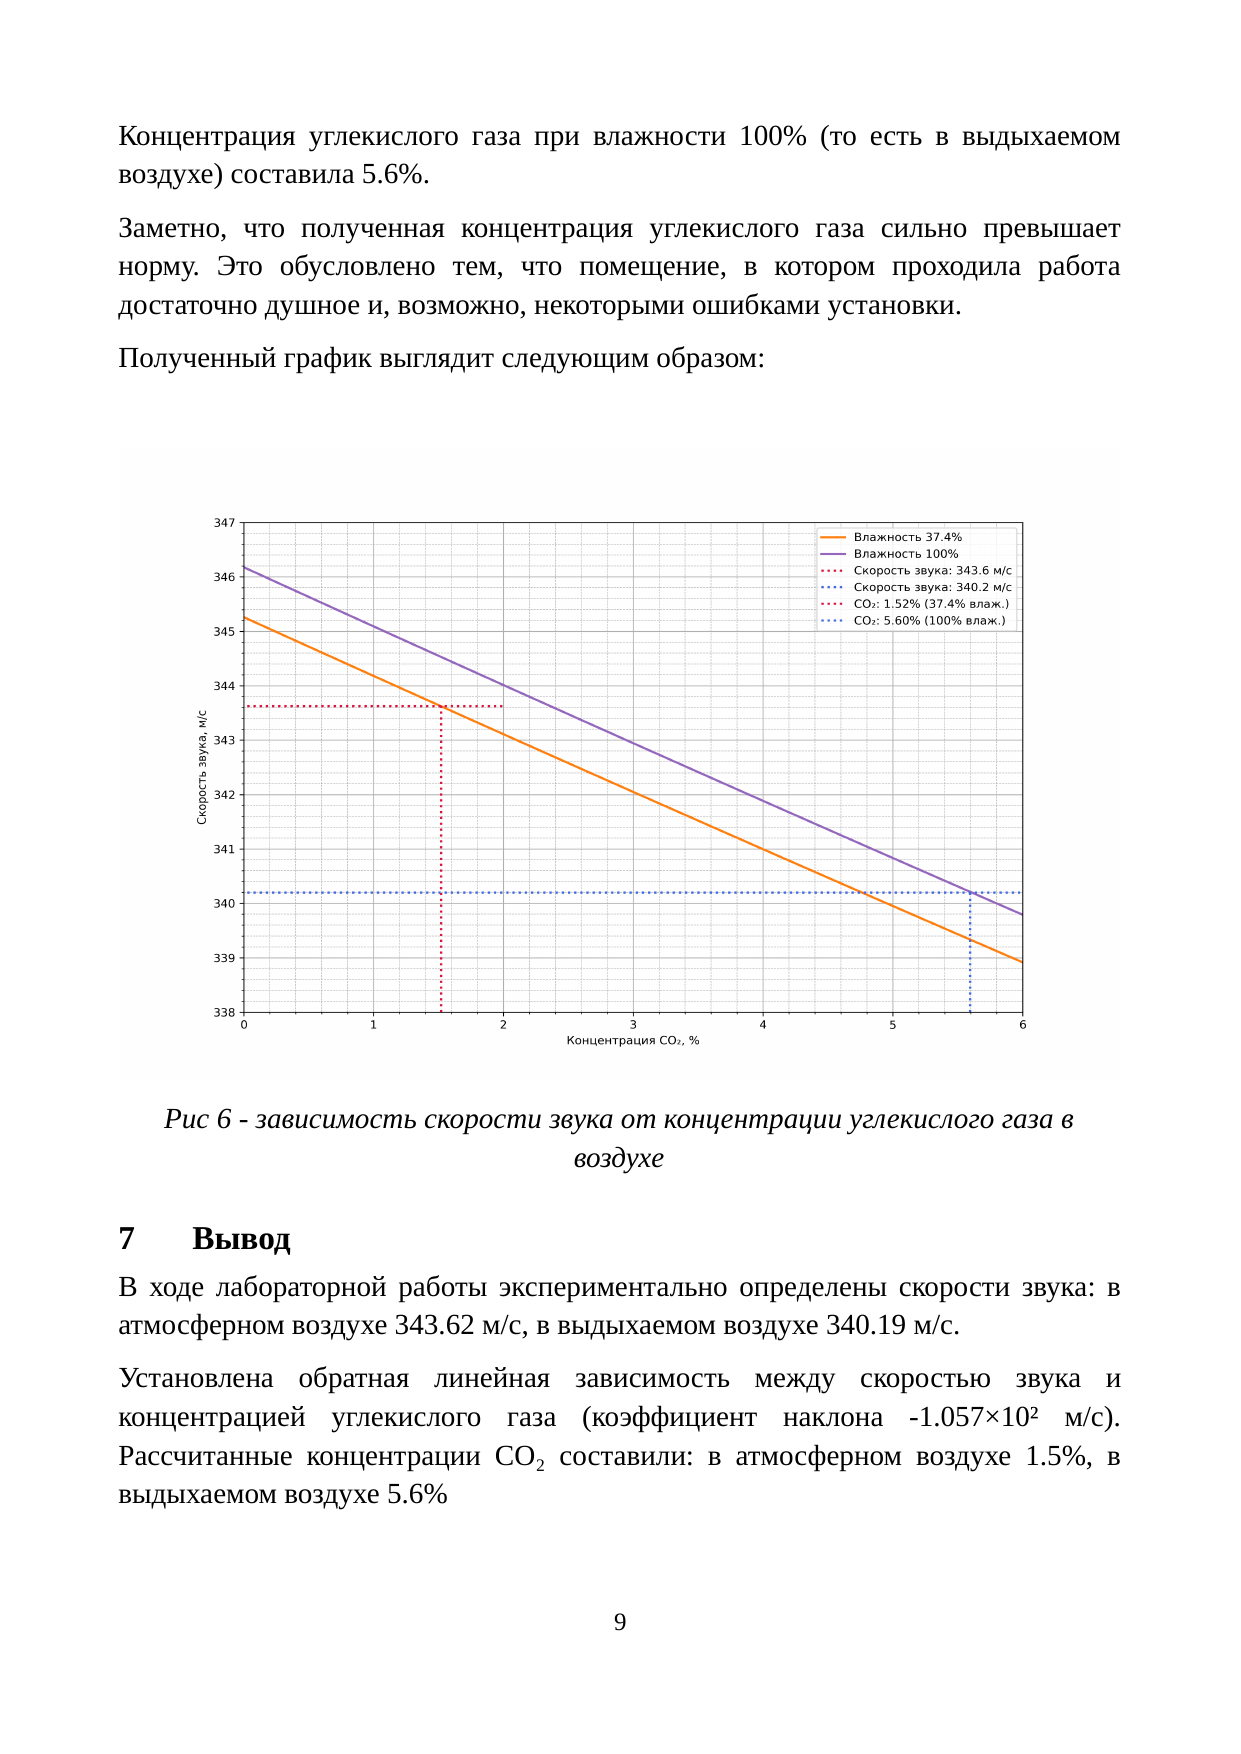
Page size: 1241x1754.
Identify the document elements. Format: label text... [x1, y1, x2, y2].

picture [118, 446, 1123, 1082]
text В ходе лабораторной работы экспериментально определены скорости звука: в атмосферном воздухе 343.62 м/с, в выдыхаемом воздухе 340.19 м/с. [118, 1269, 1122, 1341]
text Заметно, что полученная концентрация углекислого газа сильно превышает норму. Это обусловлено тем, что помещение, в котором проходила работа достаточно душное и, возможно, некоторыми ошибками установки. [118, 210, 1122, 320]
text Установлена обратная линейная зависимость между скоростью звука и концентрацией углекислого газа (коэффициент наклона -1.057×10² м/с). Рассчитанные концентрации CO₂ составили: в атмосферном воздухе 1.5%, в выдыхаемом воздухе 5.6% [118, 1361, 1122, 1510]
text Концентрация углекислого газа при влажности 100% (то есть в выдыхаемом воздухе) составила 5.6%. [118, 118, 1122, 190]
text Полученный график выглядит следующим образом: [118, 340, 1122, 373]
subtitle Вывод [118, 1218, 1122, 1256]
text Рис 6 - зависимость скорости звука от концентрации углекислого газа в воздухе [118, 1101, 1122, 1173]
